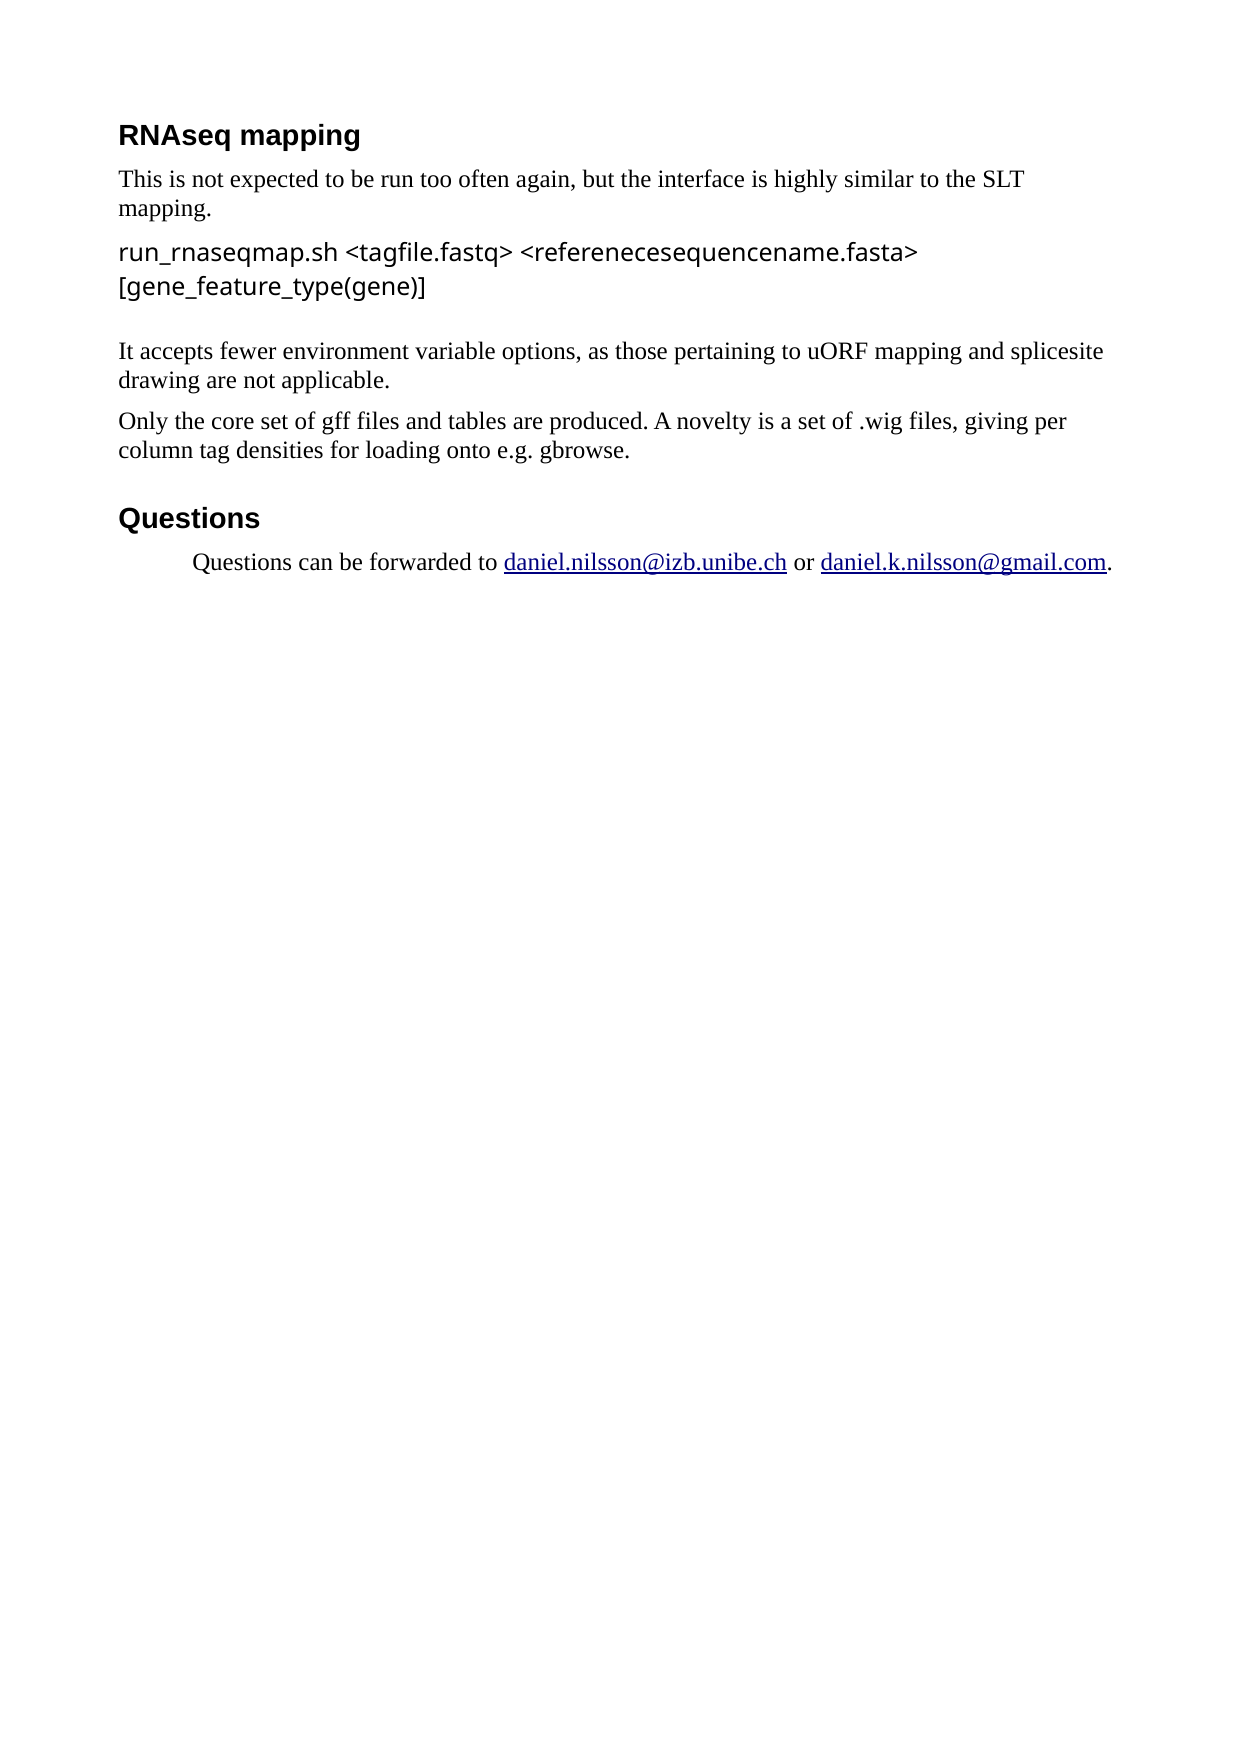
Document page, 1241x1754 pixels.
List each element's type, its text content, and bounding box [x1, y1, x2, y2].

subtitle RNAseq mapping [118, 118, 1122, 152]
text This is not expected to be run too often again, but the interface is highly similar to the SLT mapping. [118, 164, 1122, 222]
text run_rnaseqmap.sh <tagfile.fastq> <referenecesequencename.fasta> [gene_feature_type(gene)] [118, 234, 1122, 302]
text Only the core set of gff files and tables are produced. A novelty is a set of .wig files, giving per column tag densities for loading onto e.g. gbrowse. [118, 406, 1122, 464]
text Questions can be forwarded to daniel.nilsson@izb.unibe.ch or daniel.k.nilsson@gmail.com. [118, 547, 1122, 576]
subtitle Questions [118, 501, 1122, 535]
text It accepts fewer environment variable options, as those pertaining to uORF mapping and splicesite drawing are not applicable. [118, 336, 1122, 394]
